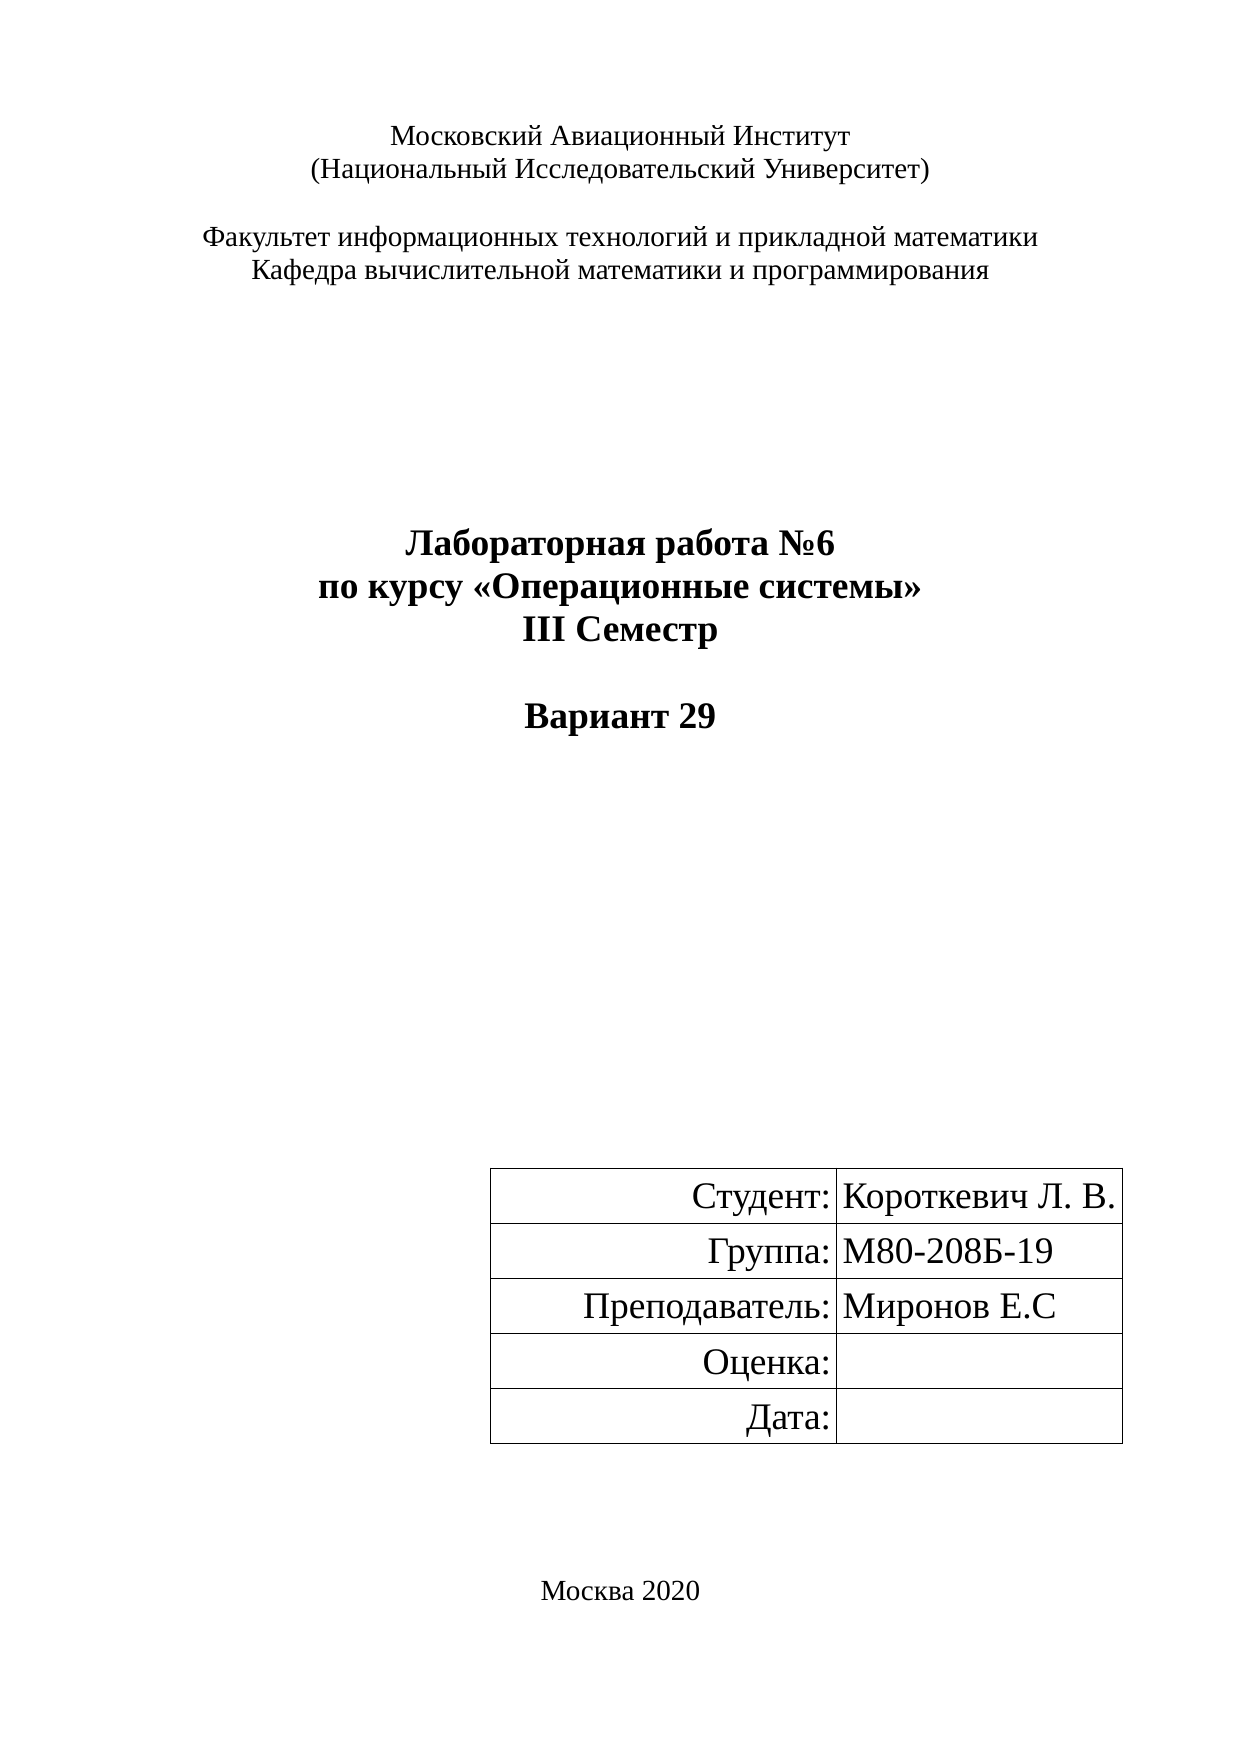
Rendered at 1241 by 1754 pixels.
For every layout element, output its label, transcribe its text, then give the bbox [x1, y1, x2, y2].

table_cell [837, 1389, 1122, 1443]
table_cell Оценка: [491, 1334, 836, 1388]
text Московский Авиационный Институт [118, 118, 1122, 152]
text Факультет информационных технологий и прикладной математики [118, 219, 1122, 252]
text Вариант 29 [118, 693, 1122, 736]
text (Национальный Исследовательский Университет) [118, 152, 1122, 185]
text по курсу «Операционные системы» [118, 564, 1122, 607]
text Лабораторная работа №6 [118, 521, 1122, 564]
table_cell Миронов Е.С [837, 1279, 1122, 1333]
table_header Студент: [491, 1169, 836, 1223]
table_header Короткевич Л. В. [837, 1169, 1122, 1223]
table_cell М80-208Б-19 [837, 1224, 1122, 1278]
table_cell Группа: [491, 1224, 836, 1278]
text Кафедра вычислительной математики и программирования [118, 252, 1122, 286]
text III Семестр [118, 607, 1122, 650]
table_cell Дата: [491, 1389, 836, 1443]
table_cell Преподаватель: [491, 1279, 836, 1333]
table_cell [837, 1334, 1122, 1388]
text Москва 2020 [118, 1573, 1122, 1606]
